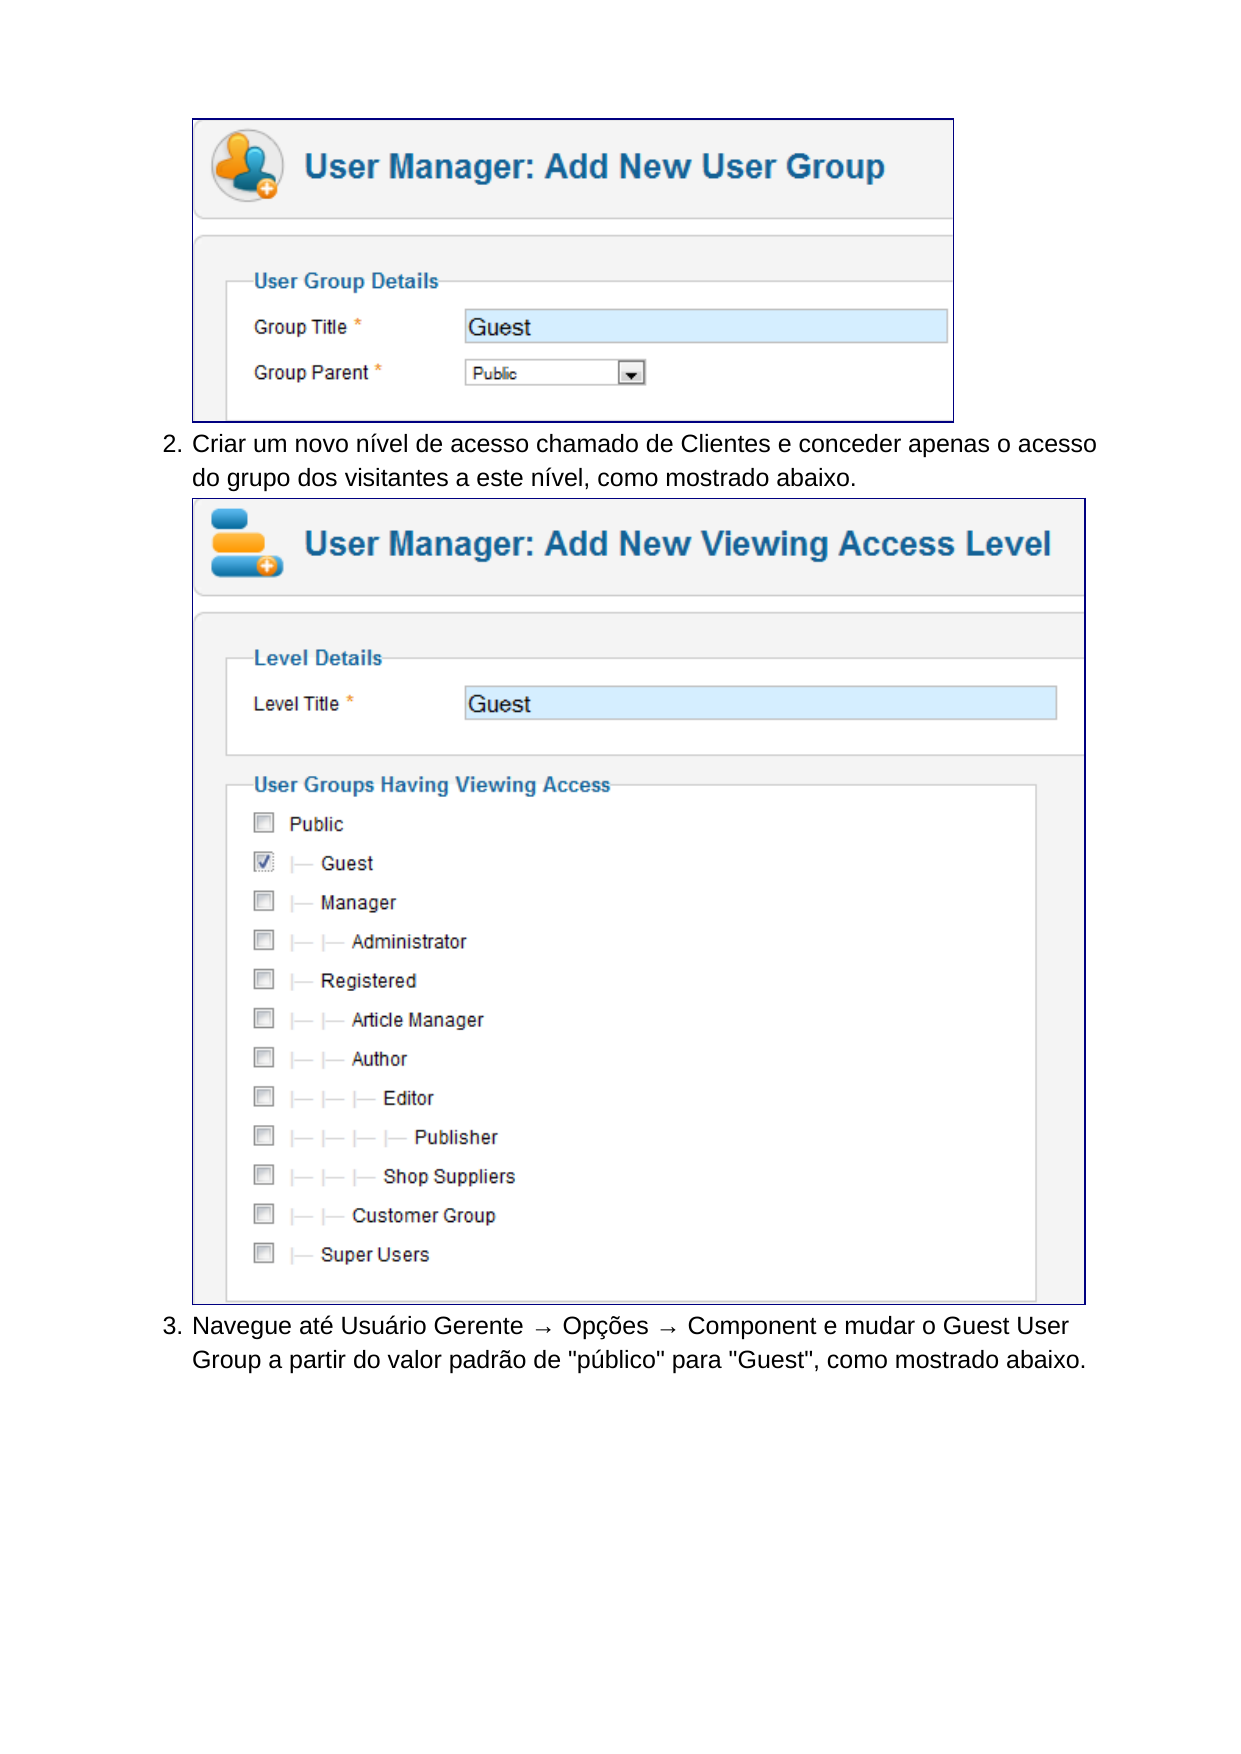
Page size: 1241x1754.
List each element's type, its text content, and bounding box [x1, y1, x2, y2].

list Criar um novo nível de acesso chamado de Clientes e conceder apenas o acesso do grupo dos visitantes a este nível, como mostrado abaixo. [162, 428, 1122, 492]
picture [193, 499, 1084, 1304]
list Navegue até Usuário Gerente → Opções → Component e mudar o Guest User Group a partir do valor padrão de "público" para "Guest", como mostrado abaixo. [162, 1311, 1122, 1374]
picture [193, 120, 953, 421]
